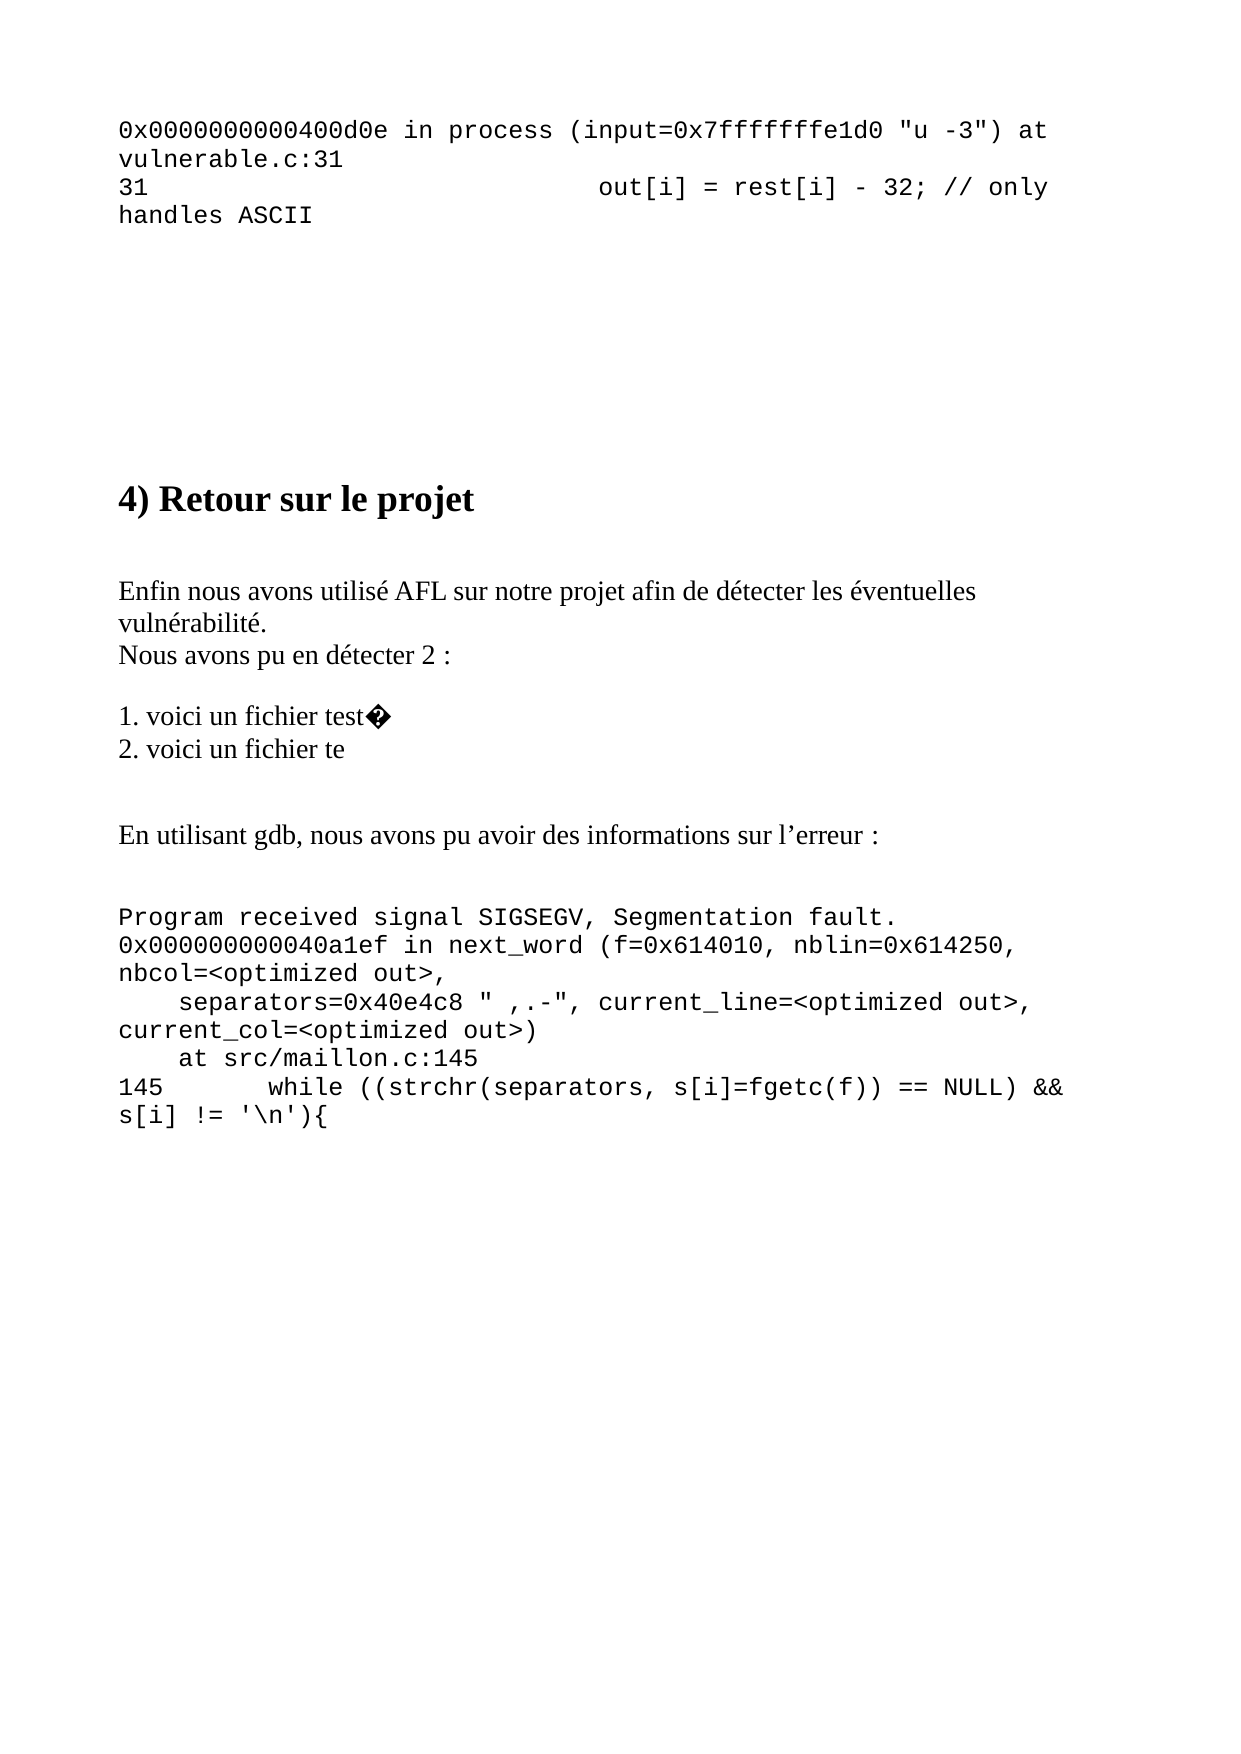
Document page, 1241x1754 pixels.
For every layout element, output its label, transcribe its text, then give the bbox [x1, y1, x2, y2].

text 0x000000000040a1ef in next_word (f=0x614010, nblin=0x614250, nbcol=<optimized out>, [118, 933, 1122, 989]
text Nous avons pu en détecter 2 : [118, 638, 1122, 671]
text 1. voici un fichier test� [118, 699, 1122, 732]
text 145 while ((strchr(separators, s[i]=fgetc(f)) == NULL) && s[i] != '\n'){ [118, 1074, 1122, 1131]
text 4) Retour sur le projet [118, 477, 1122, 520]
text separators=0x40e4c8 " ,.-", current_line=<optimized out>, current_col=<optimized out>) [118, 989, 1122, 1046]
text 2. voici un fichier te [118, 732, 1122, 764]
text at src/maillon.c:145 [118, 1046, 1122, 1074]
text 0x0000000000400d0e in process (input=0x7fffffffe1d0 "u -3") at vulnerable.c:31 [118, 118, 1122, 175]
text En utilisant gdb, nous avons pu avoir des informations sur l’erreur : [118, 818, 1122, 851]
text Enfin nous avons utilisé AFL sur notre projet afin de détecter les éventuelles vulnérabilité. [118, 573, 1122, 638]
text Program received signal SIGSEGV, Segmentation fault. [118, 904, 1122, 933]
text 31 out[i] = rest[i] - 32; // only handles ASCII [118, 175, 1122, 231]
